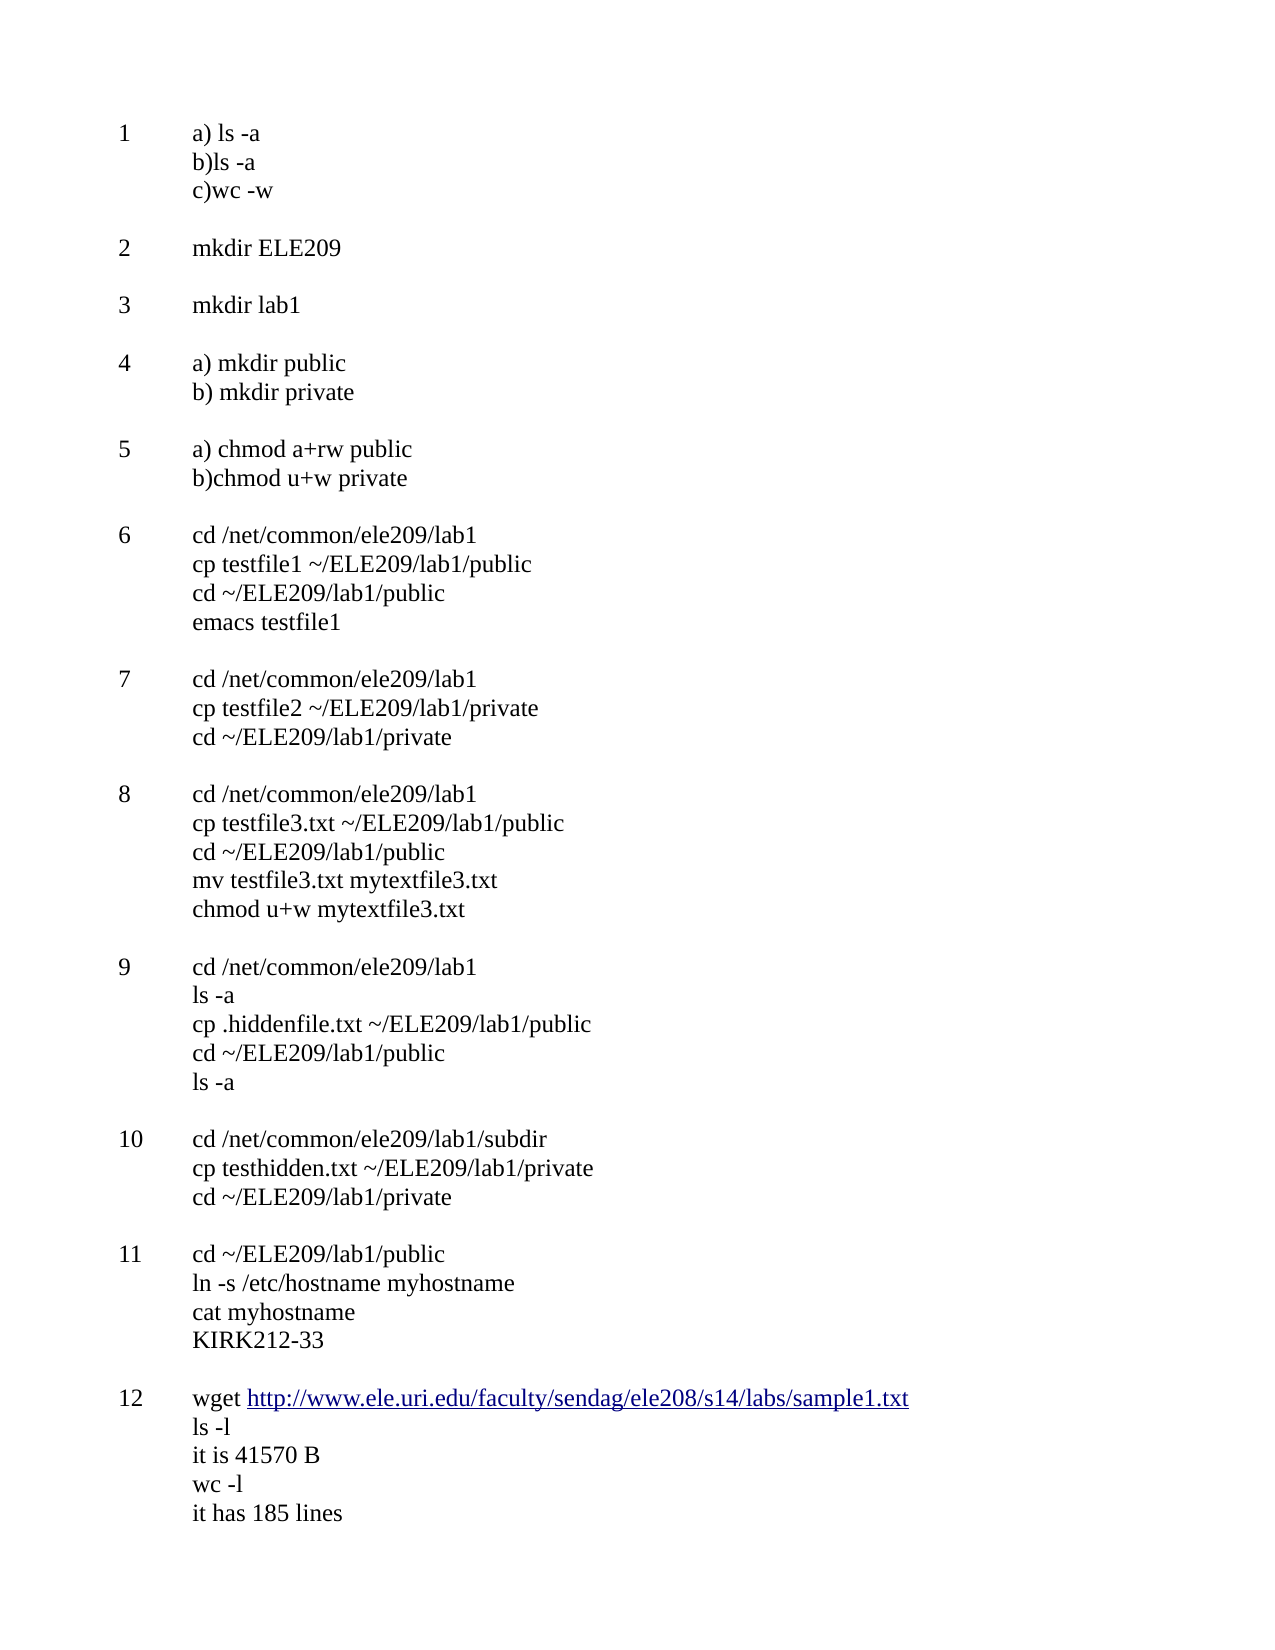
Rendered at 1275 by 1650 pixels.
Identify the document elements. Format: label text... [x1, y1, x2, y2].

text b)chmod u+w private [118, 463, 1157, 492]
text ls -a [118, 981, 1157, 1009]
text 10 cd /net/common/ele209/lab1/subdir [118, 1124, 1157, 1153]
text 2 mkdir ELE209 [118, 233, 1157, 262]
text cp testhidden.txt ~/ELE209/lab1/private [118, 1153, 1157, 1182]
text ls -l [118, 1412, 1157, 1441]
text 4 a) mkdir public [118, 348, 1157, 377]
text cd ~/ELE209/lab1/private [118, 722, 1157, 751]
text chmod u+w mytextfile3.txt [118, 894, 1157, 923]
text 8 cd /net/common/ele209/lab1 [118, 779, 1157, 808]
text cp testfile2 ~/ELE209/lab1/private [118, 693, 1157, 722]
text cp testfile1 ~/ELE209/lab1/public [118, 549, 1157, 578]
text emacs testfile1 [118, 607, 1157, 636]
text ls -a [118, 1067, 1157, 1096]
text it has 185 lines [118, 1498, 1157, 1527]
text 9 cd /net/common/ele209/lab1 [118, 952, 1157, 981]
text 12 wget http://www.ele.uri.edu/faculty/sendag/ele208/s14/labs/sample1.txt [118, 1383, 1157, 1412]
text 11 cd ~/ELE209/lab1/public [118, 1239, 1157, 1268]
text cp .hiddenfile.txt ~/ELE209/lab1/public [118, 1009, 1157, 1038]
text cat myhostname [118, 1297, 1157, 1326]
text b)ls -a [118, 147, 1157, 176]
text it is 41570 B [118, 1441, 1157, 1469]
text mv testfile3.txt mytextfile3.txt [118, 866, 1157, 894]
text cd ~/ELE209/lab1/private [118, 1182, 1157, 1211]
text 6 cd /net/common/ele209/lab1 [118, 521, 1157, 549]
text 7 cd /net/common/ele209/lab1 [118, 664, 1157, 693]
text 5 a) chmod a+rw public [118, 434, 1157, 463]
text cd ~/ELE209/lab1/public [118, 1038, 1157, 1067]
text ln -s /etc/hostname myhostname [118, 1268, 1157, 1297]
text b) mkdir private [118, 377, 1157, 406]
text KIRK212-33 [118, 1326, 1157, 1354]
text cp testfile3.txt ~/ELE209/lab1/public [118, 808, 1157, 837]
text 3 mkdir lab1 [118, 291, 1157, 319]
text c)wc -w [118, 176, 1157, 204]
text cd ~/ELE209/lab1/public [118, 837, 1157, 866]
text wc -l [118, 1469, 1157, 1498]
text cd ~/ELE209/lab1/public [118, 578, 1157, 607]
text 1 a) ls -a [118, 118, 1157, 147]
